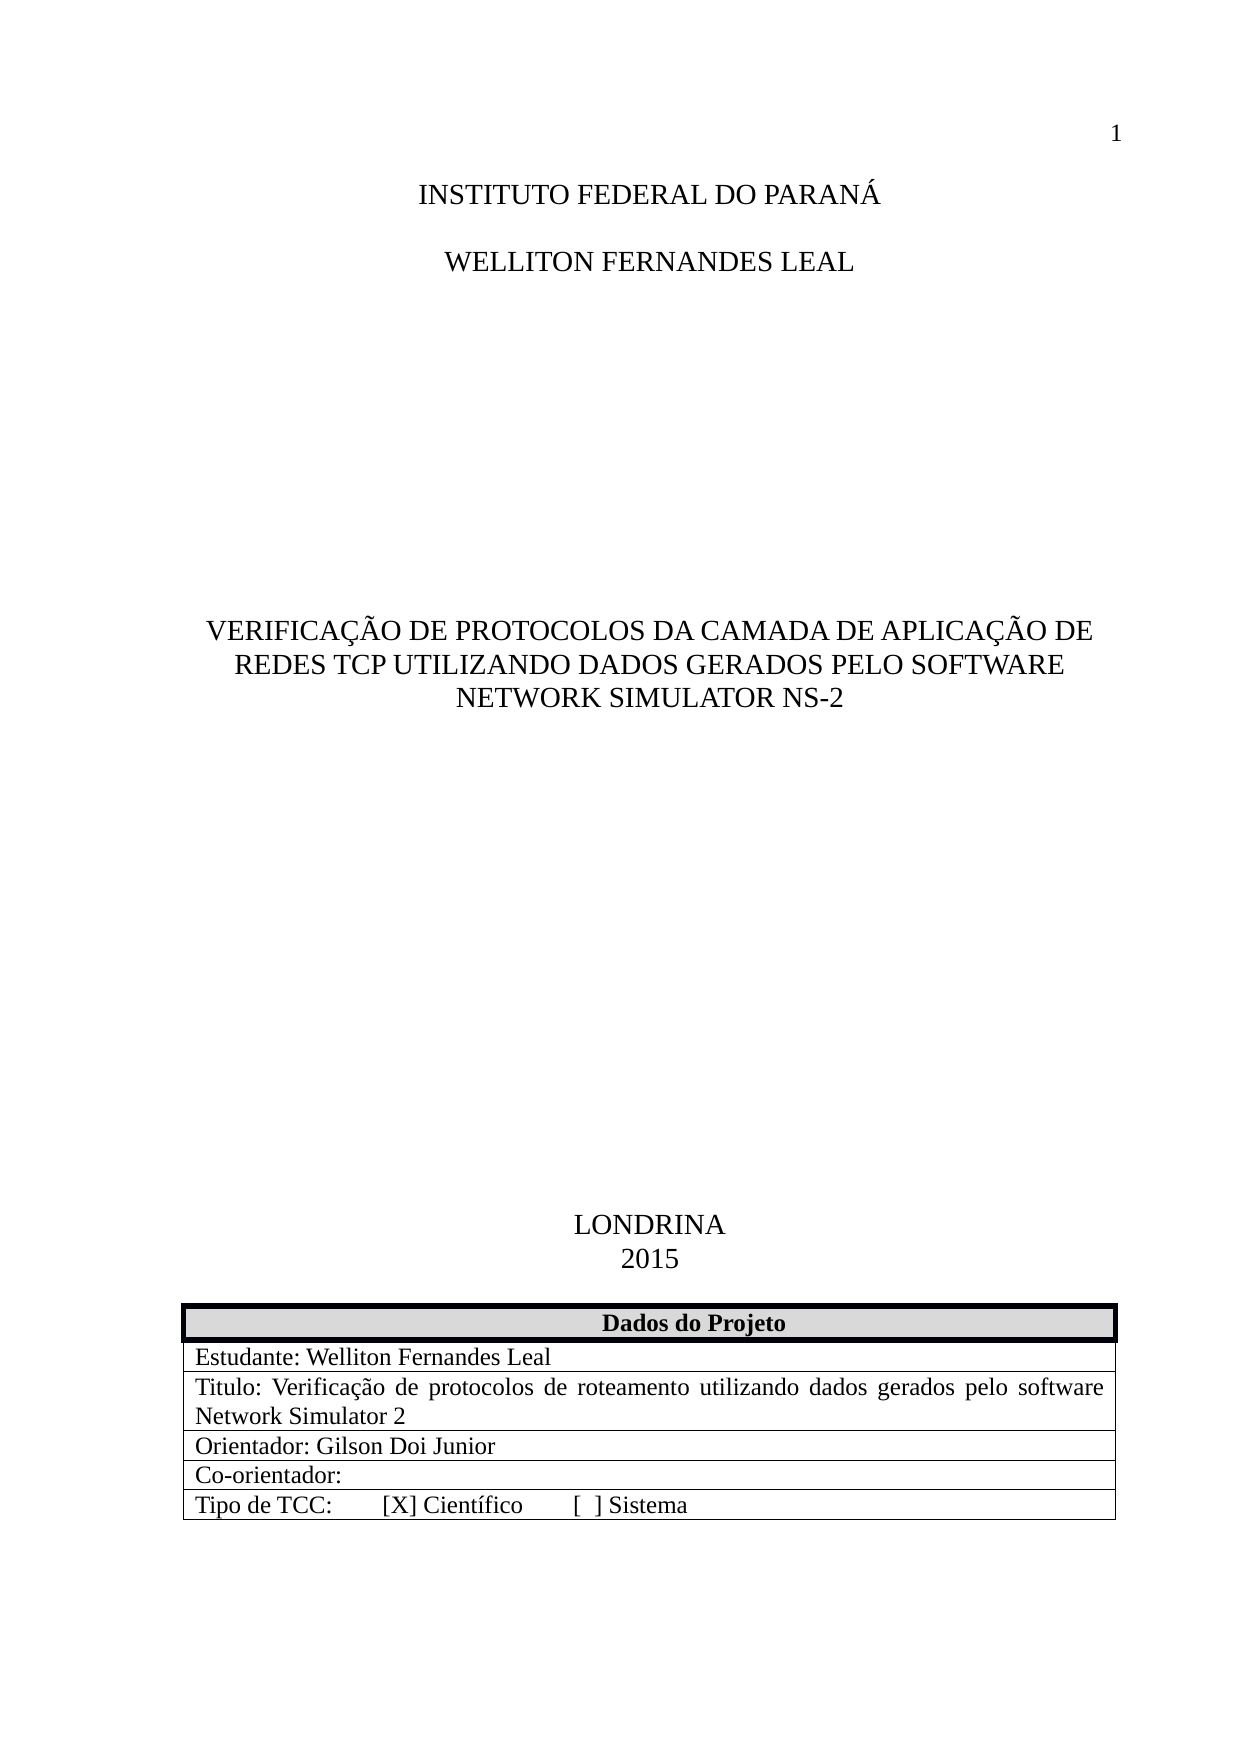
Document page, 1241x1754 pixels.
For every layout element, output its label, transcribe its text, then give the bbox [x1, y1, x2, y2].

table_cell Tipo de TCC: [X] Científico [ ] Sistema [184, 1490, 1115, 1519]
text VERIFICAÇÃO DE PROTOCOLOS DA CAMADA DE APLICAÇÃO DE REDES TCP UTILIZANDO DADOS GERADOS PELO SOFTWARE NETWORK SIMULATOR NS-2 [177, 613, 1122, 714]
text LONDRINA [177, 1207, 1122, 1241]
text WELLITON FERNANDES LEAL [177, 244, 1122, 278]
table_cell Co-orientador: [184, 1461, 1115, 1489]
table_cell Orientador: Gilson Doi Junior [184, 1431, 1115, 1459]
text INSTITUTO FEDERAL DO PARANÁ [177, 177, 1122, 211]
table_cell Estudante: Welliton Fernandes Leal [184, 1343, 1115, 1371]
table_header Dados do Projeto [186, 1309, 1113, 1337]
text 2015 [177, 1241, 1122, 1274]
table_cell Titulo: Verificação de protocolos de roteamento utilizando dados gerados pelo software Network Simulator 2 [184, 1372, 1115, 1430]
